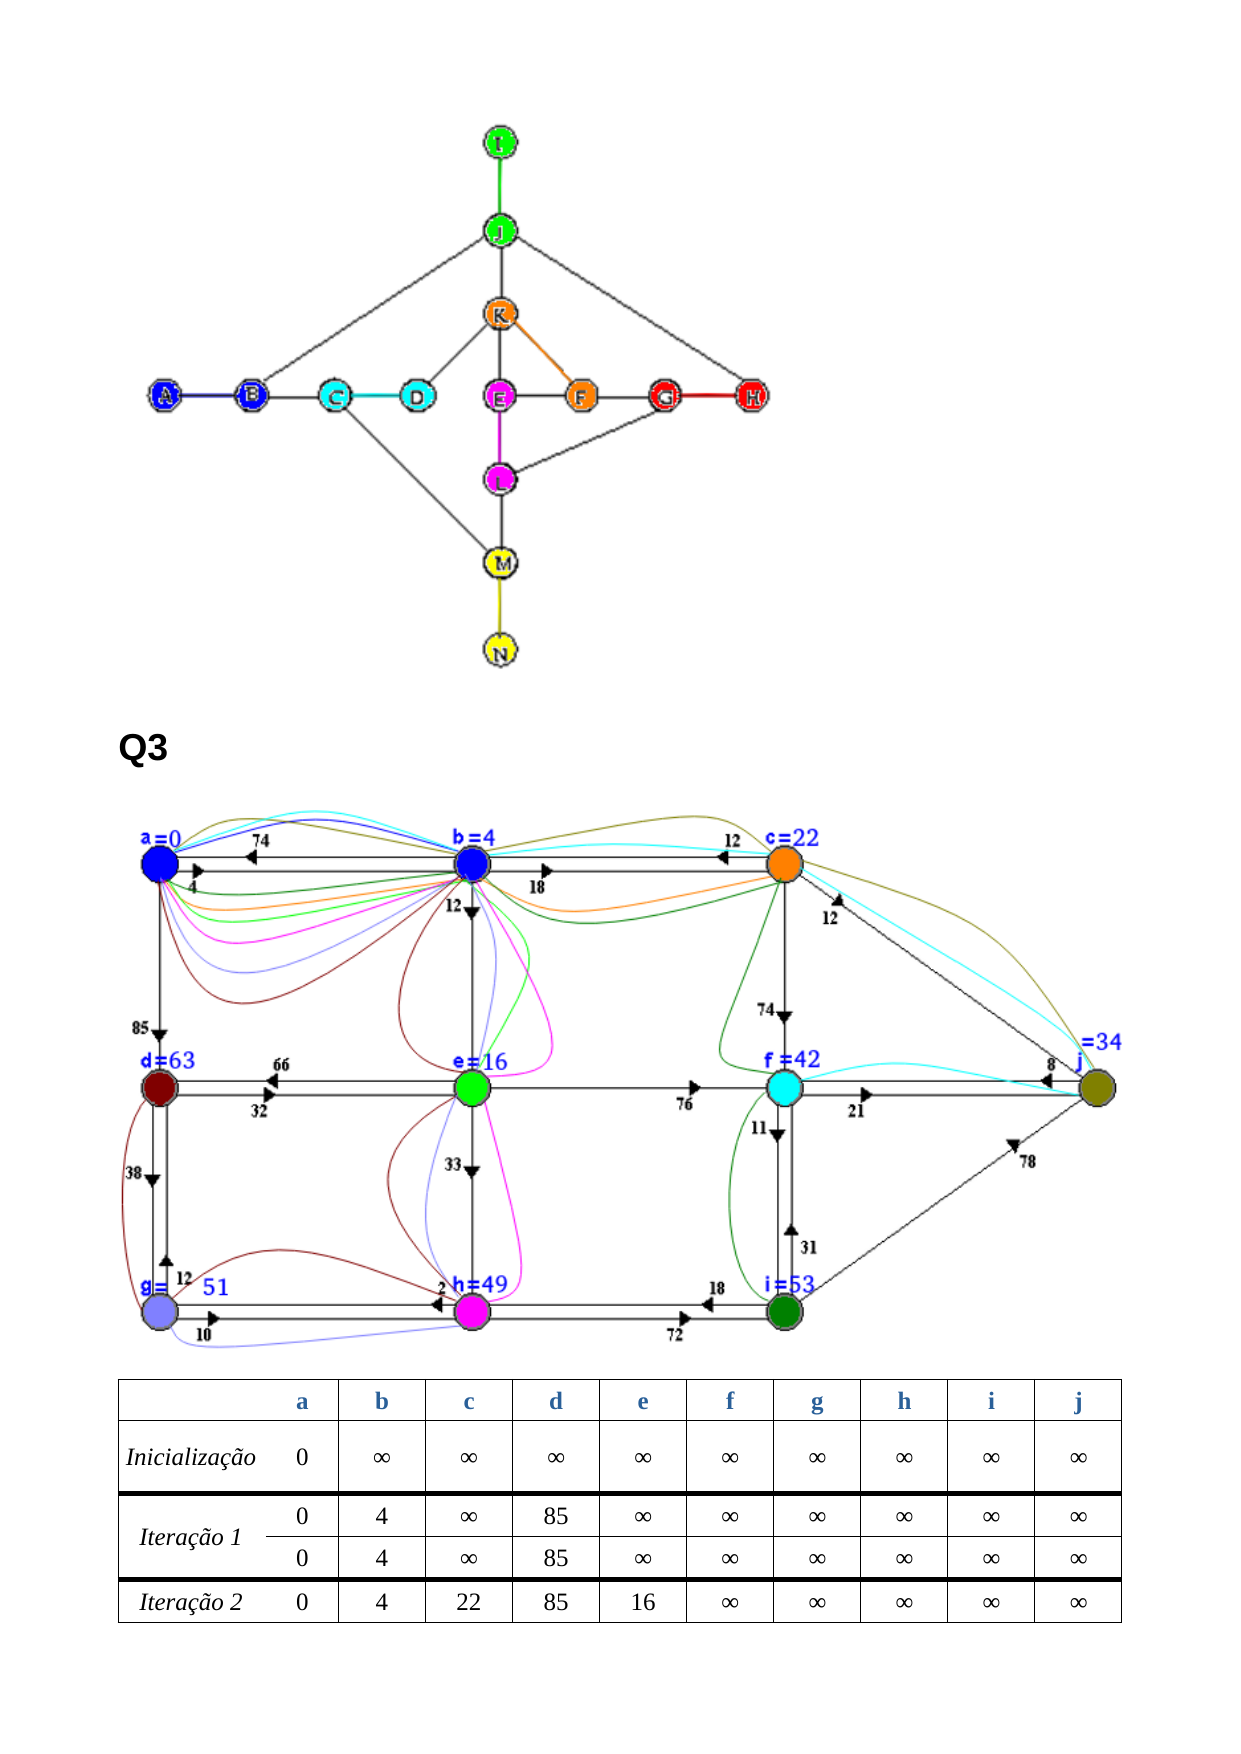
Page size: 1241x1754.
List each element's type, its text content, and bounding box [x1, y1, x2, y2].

table_header d [513, 1380, 599, 1420]
table_cell 4 [339, 1496, 425, 1536]
table_cell ∞ [861, 1496, 947, 1536]
table_header e [600, 1380, 686, 1420]
table_cell ∞ [774, 1582, 860, 1622]
table_cell ∞ [948, 1496, 1034, 1536]
table_cell ∞ [948, 1582, 1034, 1622]
table_header j [1035, 1380, 1121, 1420]
table_header c [426, 1380, 512, 1420]
table_cell ∞ [339, 1421, 425, 1491]
table_cell ∞ [600, 1496, 686, 1536]
table_cell ∞ [861, 1537, 947, 1577]
table_cell ∞ [1035, 1582, 1121, 1622]
table_cell ∞ [1035, 1496, 1121, 1536]
table_cell 85 [513, 1537, 599, 1577]
table_cell ∞ [774, 1537, 860, 1577]
table_header f [687, 1380, 773, 1420]
table_cell Iteração 2 [119, 1582, 266, 1622]
table_cell ∞ [861, 1582, 947, 1622]
table_cell ∞ [774, 1496, 860, 1536]
table_cell ∞ [600, 1421, 686, 1491]
table_cell ∞ [687, 1582, 773, 1622]
table_cell ∞ [426, 1537, 512, 1577]
table_cell 0 [266, 1421, 338, 1491]
picture [118, 118, 818, 672]
table_cell ∞ [774, 1421, 860, 1491]
table_header h [861, 1380, 947, 1420]
table_cell 4 [339, 1537, 425, 1577]
table_cell ∞ [687, 1537, 773, 1577]
table_cell 4 [339, 1582, 425, 1622]
table_cell ∞ [861, 1421, 947, 1491]
table_cell ∞ [687, 1421, 773, 1491]
table_cell 0 [266, 1537, 338, 1577]
table_cell 0 [266, 1496, 338, 1536]
table_header b [339, 1380, 425, 1420]
table_cell ∞ [426, 1496, 512, 1536]
table_cell 16 [600, 1582, 686, 1622]
table_cell ∞ [1035, 1537, 1121, 1577]
table_header a [266, 1380, 338, 1420]
table_cell 22 [426, 1582, 512, 1622]
picture [118, 809, 1123, 1351]
table_cell ∞ [513, 1421, 599, 1491]
table_cell Inicialização [119, 1421, 266, 1491]
table_header g [774, 1380, 860, 1420]
table_cell ∞ [687, 1496, 773, 1536]
table_cell ∞ [1035, 1421, 1121, 1491]
table_cell ∞ [948, 1537, 1034, 1577]
subtitle Q3 [118, 725, 1122, 768]
table_cell Iteração 1 [119, 1496, 266, 1577]
table_cell 0 [266, 1582, 338, 1622]
table_cell ∞ [948, 1421, 1034, 1491]
table_cell 85 [513, 1582, 599, 1622]
table_cell 85 [513, 1496, 599, 1536]
table_cell ∞ [426, 1421, 512, 1491]
table_header [119, 1380, 266, 1420]
table_cell ∞ [600, 1537, 686, 1577]
table_header i [948, 1380, 1034, 1420]
